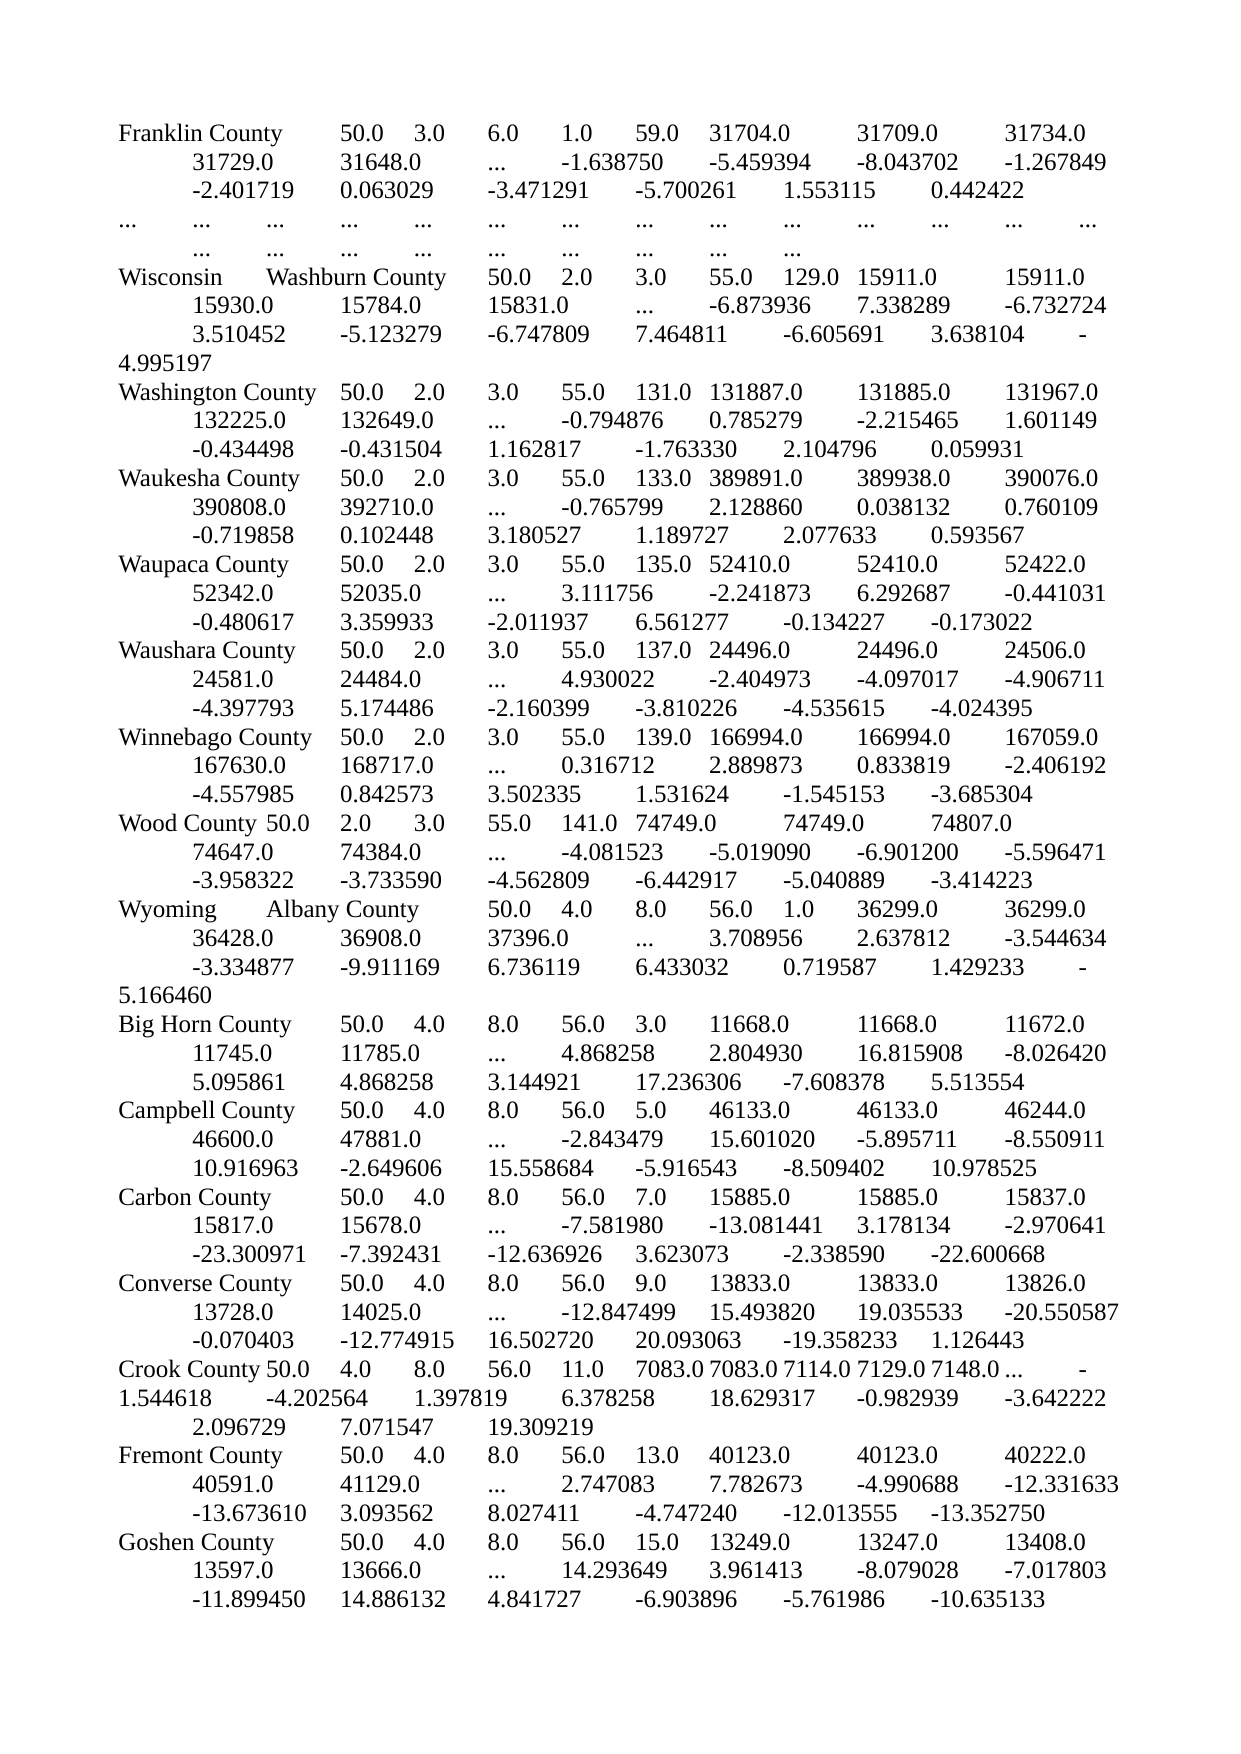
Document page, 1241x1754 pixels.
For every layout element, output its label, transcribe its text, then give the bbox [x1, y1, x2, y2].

text Campbell County 50.0 4.0 8.0 56.0 5.0 46133.0 46133.0 46244.0 46600.0 47881.0 ... -2.843479 15.601020 -5.895711 -8.550911 10.916963 -2.649606 15.558684 -5.916543 -8.509402 10.978525 [118, 1096, 1122, 1182]
text Winnebago County 50.0 2.0 3.0 55.0 139.0 166994.0 166994.0 167059.0 167630.0 168717.0 ... 0.316712 2.889873 0.833819 -2.406192 -4.557985 0.842573 3.502335 1.531624 -1.545153 -3.685304 [118, 722, 1122, 808]
text ... ... ... ... ... ... ... ... ... ... ... ... ... ... ... ... ... ... ... ... ... ... ... [118, 204, 1122, 262]
text Fremont County 50.0 4.0 8.0 56.0 13.0 40123.0 40123.0 40222.0 40591.0 41129.0 ... 2.747083 7.782673 -4.990688 -12.331633 -13.673610 3.093562 8.027411 -4.747240 -12.013555 -13.352750 [118, 1441, 1122, 1527]
text Wyoming Albany County 50.0 4.0 8.0 56.0 1.0 36299.0 36299.0 36428.0 36908.0 37396.0 ... 3.708956 2.637812 -3.544634 -3.334877 -9.911169 6.736119 6.433032 0.719587 1.429233 -5.166460 [118, 894, 1122, 1009]
text Big Horn County 50.0 4.0 8.0 56.0 3.0 11668.0 11668.0 11672.0 11745.0 11785.0 ... 4.868258 2.804930 16.815908 -8.026420 5.095861 4.868258 3.144921 17.236306 -7.608378 5.513554 [118, 1009, 1122, 1096]
text Franklin County 50.0 3.0 6.0 1.0 59.0 31704.0 31709.0 31734.0 31729.0 31648.0 ... -1.638750 -5.459394 -8.043702 -1.267849 -2.401719 0.063029 -3.471291 -5.700261 1.553115 0.442422 [118, 118, 1122, 204]
text Goshen County 50.0 4.0 8.0 56.0 15.0 13249.0 13247.0 13408.0 13597.0 13666.0 ... 14.293649 3.961413 -8.079028 -7.017803 -11.899450 14.886132 4.841727 -6.903896 -5.761986 -10.635133 [118, 1527, 1122, 1613]
text Crook County 50.0 4.0 8.0 56.0 11.0 7083.0 7083.0 7114.0 7129.0 7148.0 ... -1.544618 -4.202564 1.397819 6.378258 18.629317 -0.982939 -3.642222 2.096729 7.071547 19.309219 [118, 1354, 1122, 1441]
text Converse County 50.0 4.0 8.0 56.0 9.0 13833.0 13833.0 13826.0 13728.0 14025.0 ... -12.847499 15.493820 19.035533 -20.550587 -0.070403 -12.774915 16.502720 20.093063 -19.358233 1.126443 [118, 1268, 1122, 1354]
text Wisconsin Washburn County 50.0 2.0 3.0 55.0 129.0 15911.0 15911.0 15930.0 15784.0 15831.0 ... -6.873936 7.338289 -6.732724 3.510452 -5.123279 -6.747809 7.464811 -6.605691 3.638104 -4.995197 [118, 262, 1122, 377]
text Wood County 50.0 2.0 3.0 55.0 141.0 74749.0 74749.0 74807.0 74647.0 74384.0 ... -4.081523 -5.019090 -6.901200 -5.596471 -3.958322 -3.733590 -4.562809 -6.442917 -5.040889 -3.414223 [118, 808, 1122, 894]
text Waushara County 50.0 2.0 3.0 55.0 137.0 24496.0 24496.0 24506.0 24581.0 24484.0 ... 4.930022 -2.404973 -4.097017 -4.906711 -4.397793 5.174486 -2.160399 -3.810226 -4.535615 -4.024395 [118, 636, 1122, 722]
text Waukesha County 50.0 2.0 3.0 55.0 133.0 389891.0 389938.0 390076.0 390808.0 392710.0 ... -0.765799 2.128860 0.038132 0.760109 -0.719858 0.102448 3.180527 1.189727 2.077633 0.593567 [118, 463, 1122, 549]
text Waupaca County 50.0 2.0 3.0 55.0 135.0 52410.0 52410.0 52422.0 52342.0 52035.0 ... 3.111756 -2.241873 6.292687 -0.441031 -0.480617 3.359933 -2.011937 6.561277 -0.134227 -0.173022 [118, 549, 1122, 636]
text Carbon County 50.0 4.0 8.0 56.0 7.0 15885.0 15885.0 15837.0 15817.0 15678.0 ... -7.581980 -13.081441 3.178134 -2.970641 -23.300971 -7.392431 -12.636926 3.623073 -2.338590 -22.600668 [118, 1182, 1122, 1268]
text Washington County 50.0 2.0 3.0 55.0 131.0 131887.0 131885.0 131967.0 132225.0 132649.0 ... -0.794876 0.785279 -2.215465 1.601149 -0.434498 -0.431504 1.162817 -1.763330 2.104796 0.059931 [118, 377, 1122, 463]
